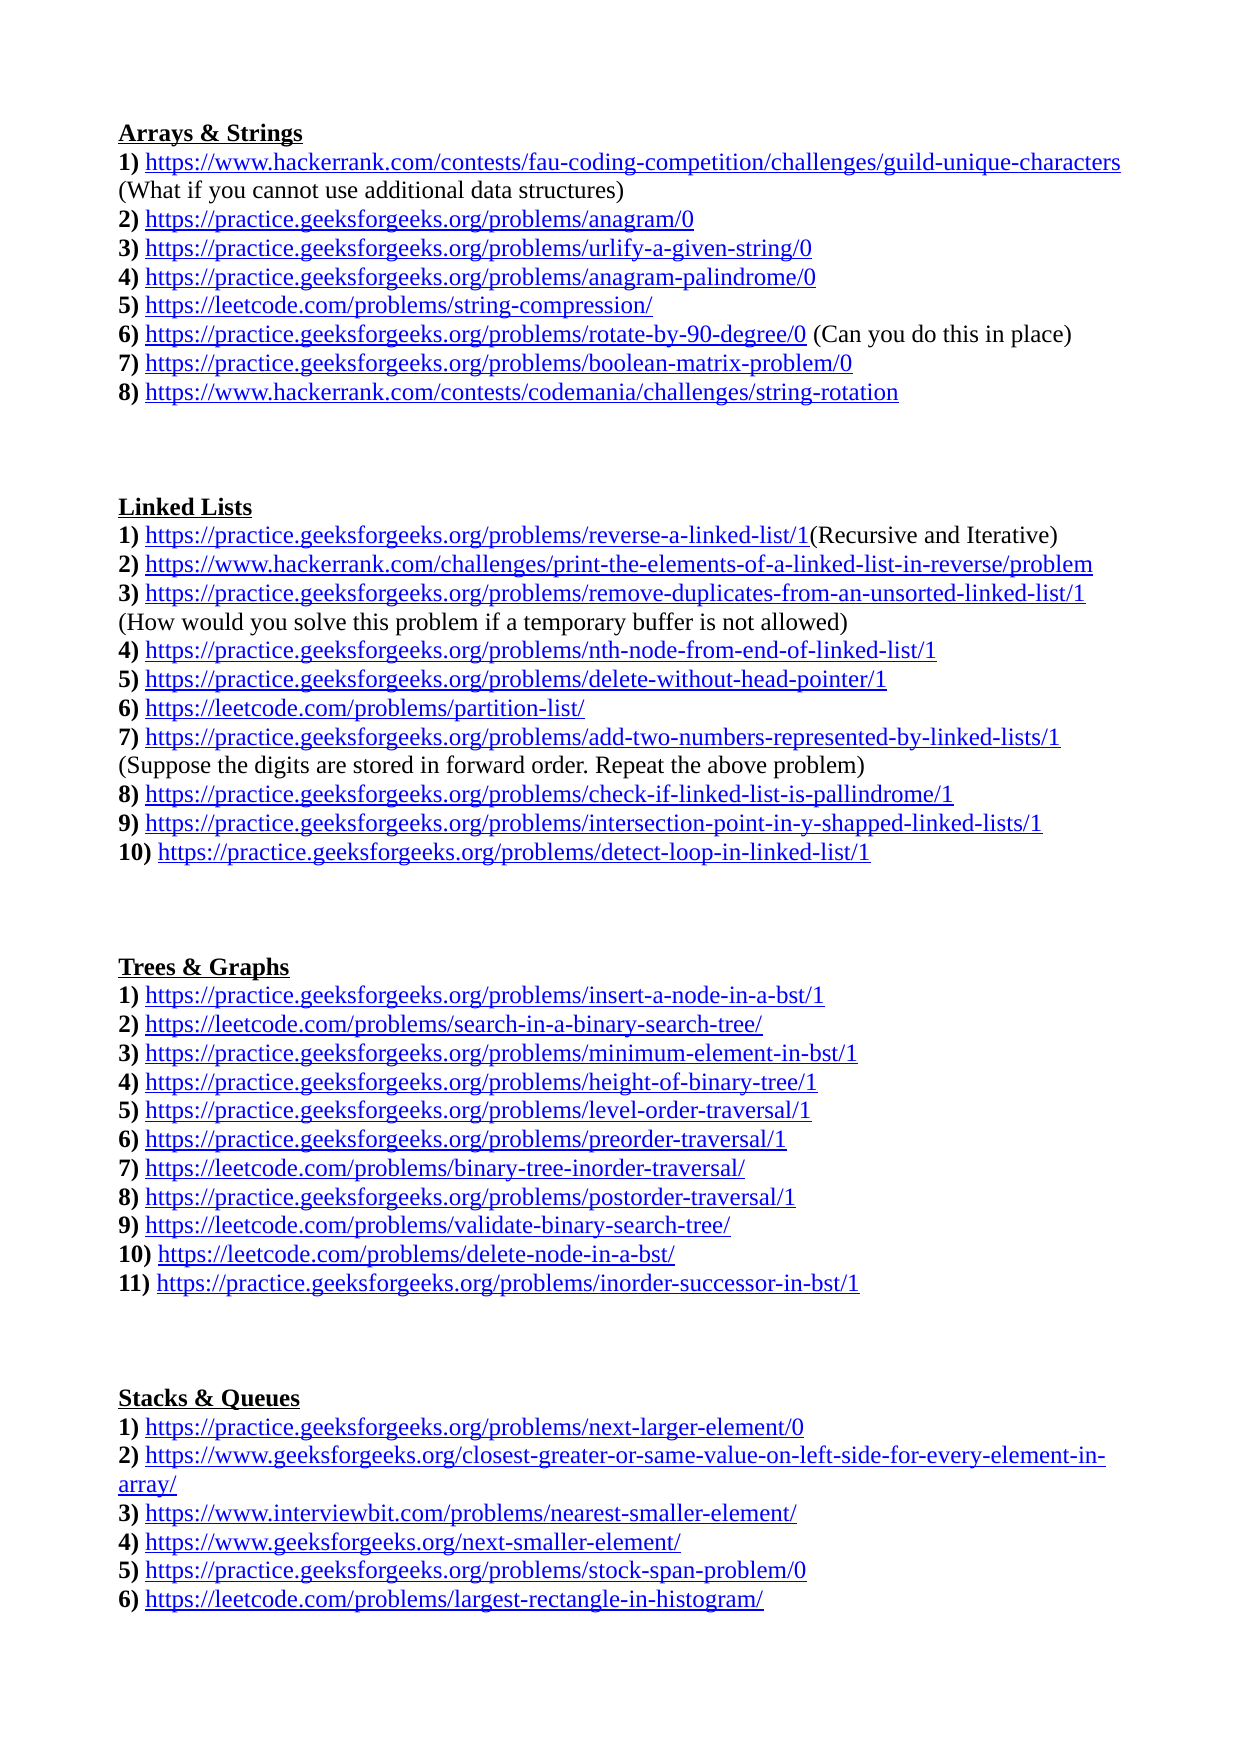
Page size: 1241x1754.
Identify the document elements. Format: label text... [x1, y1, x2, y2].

text 9) https://leetcode.com/problems/validate-binary-search-tree/ [118, 1211, 1122, 1239]
text 2) https://practice.geeksforgeeks.org/problems/anagram/0 [118, 204, 1122, 233]
text 3) https://www.interviewbit.com/problems/nearest-smaller-element/ [118, 1498, 1122, 1527]
text 5) https://practice.geeksforgeeks.org/problems/level-order-traversal/1 [118, 1096, 1122, 1124]
text Stacks & Queues [118, 1383, 1122, 1412]
text 9) https://practice.geeksforgeeks.org/problems/intersection-point-in-y-shapped-linked-lists/1 [118, 808, 1122, 837]
text 8) https://www.hackerrank.com/contests/codemania/challenges/string-rotation [118, 377, 1122, 406]
text 8) https://practice.geeksforgeeks.org/problems/check-if-linked-list-is-pallindrome/1 [118, 779, 1122, 808]
text 6) https://leetcode.com/problems/largest-rectangle-in-histogram/ [118, 1584, 1122, 1613]
text 6) https://practice.geeksforgeeks.org/problems/preorder-traversal/1 [118, 1124, 1122, 1153]
text 2) https://leetcode.com/problems/search-in-a-binary-search-tree/ [118, 1009, 1122, 1038]
text 3) https://practice.geeksforgeeks.org/problems/remove-duplicates-from-an-unsorted-linked-list/1 (How would you solve this problem if a temporary buffer is not allowed) [118, 578, 1122, 636]
text 3) https://practice.geeksforgeeks.org/problems/minimum-element-in-bst/1 [118, 1038, 1122, 1067]
text Linked Lists [118, 492, 1122, 521]
text 6) https://practice.geeksforgeeks.org/problems/rotate-by-90-degree/0 (Can you do this in place) [118, 319, 1122, 348]
text 6) https://leetcode.com/problems/partition-list/ [118, 693, 1122, 722]
text Arrays & Strings [118, 118, 1122, 147]
text 1) https://practice.geeksforgeeks.org/problems/next-larger-element/0 [118, 1412, 1122, 1441]
text 4) https://practice.geeksforgeeks.org/problems/nth-node-from-end-of-linked-list/1 [118, 636, 1122, 664]
text 7) https://leetcode.com/problems/binary-tree-inorder-traversal/ [118, 1153, 1122, 1182]
text Trees & Graphs [118, 952, 1122, 981]
text 2) https://www.hackerrank.com/challenges/print-the-elements-of-a-linked-list-in-reverse/problem [118, 549, 1122, 578]
text 5) https://leetcode.com/problems/string-compression/ [118, 291, 1122, 319]
text 1) https://practice.geeksforgeeks.org/problems/insert-a-node-in-a-bst/1 [118, 981, 1122, 1009]
text 4) https://www.geeksforgeeks.org/next-smaller-element/ [118, 1527, 1122, 1556]
text 3) https://practice.geeksforgeeks.org/problems/urlify-a-given-string/0 [118, 233, 1122, 262]
text 8) https://practice.geeksforgeeks.org/problems/postorder-traversal/1 [118, 1182, 1122, 1211]
text 4) https://practice.geeksforgeeks.org/problems/height-of-binary-tree/1 [118, 1067, 1122, 1096]
text 1) https://www.hackerrank.com/contests/fau-coding-competition/challenges/guild-unique-characters (What if you cannot use additional data structures) [118, 147, 1122, 204]
text 4) https://practice.geeksforgeeks.org/problems/anagram-palindrome/0 [118, 262, 1122, 291]
text 5) https://practice.geeksforgeeks.org/problems/stock-span-problem/0 [118, 1556, 1122, 1584]
text 7) https://practice.geeksforgeeks.org/problems/add-two-numbers-represented-by-linked-lists/1 (Suppose the digits are stored in forward order. Repeat the above problem) [118, 722, 1122, 779]
text 7) https://practice.geeksforgeeks.org/problems/boolean-matrix-problem/0 [118, 348, 1122, 377]
text 10) https://leetcode.com/problems/delete-node-in-a-bst/ [118, 1239, 1122, 1268]
text 1) https://practice.geeksforgeeks.org/problems/reverse-a-linked-list/1(Recursive and Iterative) [118, 521, 1122, 549]
text 10) https://practice.geeksforgeeks.org/problems/detect-loop-in-linked-list/1 [118, 837, 1122, 866]
text 5) https://practice.geeksforgeeks.org/problems/delete-without-head-pointer/1 [118, 664, 1122, 693]
text 2) https://www.geeksforgeeks.org/closest-greater-or-same-value-on-left-side-for-every-element-in-array/ [118, 1441, 1122, 1498]
text 11) https://practice.geeksforgeeks.org/problems/inorder-successor-in-bst/1 [118, 1268, 1122, 1297]
